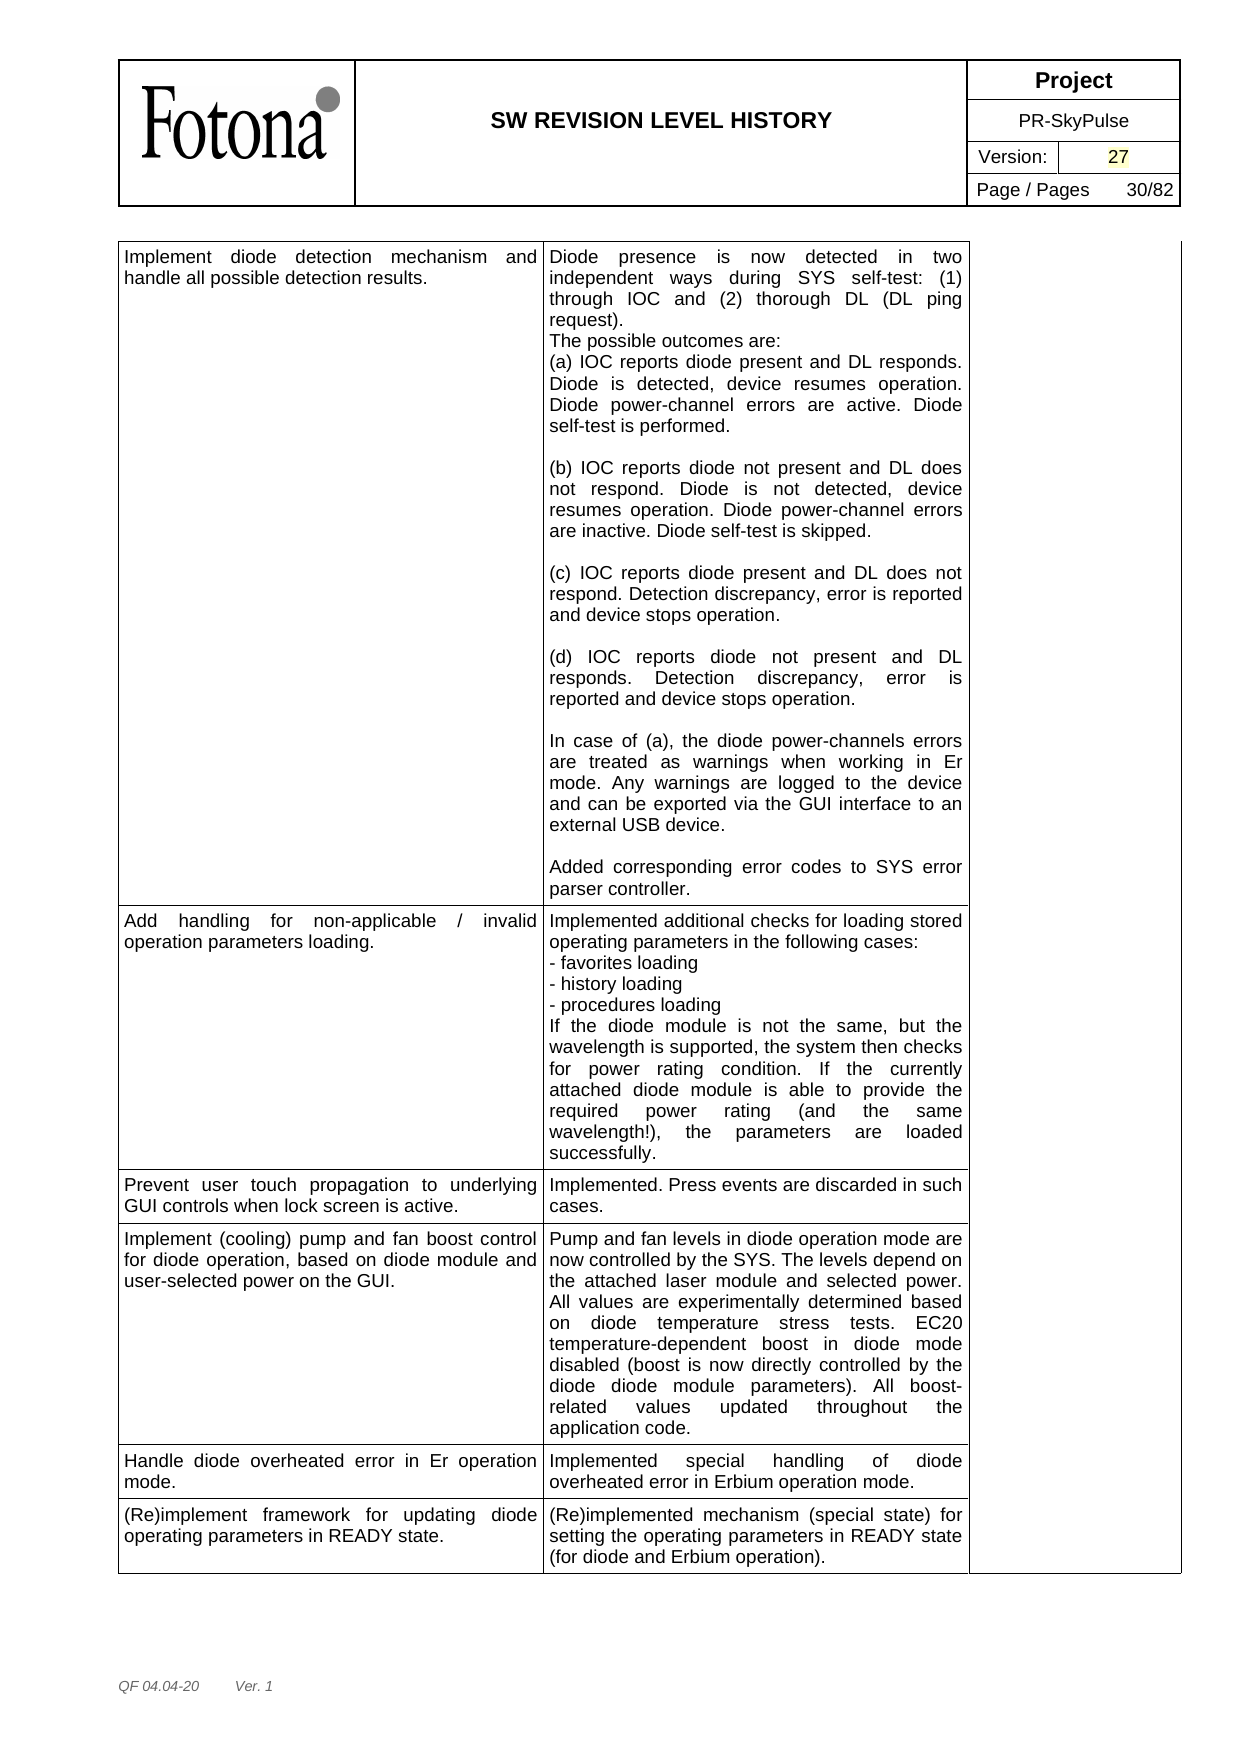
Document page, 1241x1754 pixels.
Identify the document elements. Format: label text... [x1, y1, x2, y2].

table_cell (Re)implement framework for updating diode operating parameters in READY state. [119, 1499, 543, 1573]
table_cell Prevent user touch propagation to underlying GUI controls when lock screen is active. [119, 1170, 543, 1223]
table_cell [970, 241, 1181, 1573]
table_cell Add handling for non-applicable / invalid operation parameters loading. [119, 906, 543, 1169]
table_cell Implemented special handling of diode overheated error in Erbium operation mode. [544, 1445, 968, 1498]
table_cell Implement (cooling) pump and fan boost control for diode operation, based on diode module and user-selected power on the GUI. [119, 1224, 543, 1444]
table_cell Implemented additional checks for loading stored operating parameters in the following cases: - favorites loading - history loading - procedures loading If the diode module is not the same, but the wavelength is supported, the system then checks for power rating condition. If the currently attached diode module is able to provide the required power rating (and the same wavelength!), the parameters are loaded successfully. [544, 906, 968, 1169]
table_cell (Re)implemented mechanism (special state) for setting the operating parameters in READY state (for diode and Erbium operation). [544, 1499, 968, 1573]
table_cell Implement diode detection mechanism and handle all possible detection results. [119, 242, 543, 905]
table_cell Pump and fan levels in diode operation mode are now controlled by the SYS. The levels depend on the attached laser module and selected power. All values are experimentally determined based on diode temperature stress tests. EC20 temperature-dependent boost in diode mode disabled (boost is now directly controlled by the diode diode module parameters). All boost-related values updated throughout the application code. [544, 1224, 968, 1444]
table_cell Implemented. Press events are discarded in such cases. [544, 1170, 968, 1223]
table_cell Diode presence is now detected in two independent ways during SYS self-test: (1) through IOC and (2) thorough DL (DL ping request). The possible outcomes are: (a) IOC reports diode present and DL responds. Diode is detected, device resumes operation. Diode power-channel errors are active. Diode self-test is performed. (b) IOC reports diode not present and DL does not respond. Diode is not detected, device resumes operation. Diode power-channel errors are inactive. Diode self-test is skipped. (c) IOC reports diode present and DL does not respond. Detection discrepancy, error is reported and device stops operation. (d) IOC reports diode not present and DL responds. Detection discrepancy, error is reported and device stops operation. In case of (a), the diode power-channels errors are treated as warnings when working in Er mode. Any warnings are logged to the device and can be exported via the GUI interface to an external USB device. Added corresponding error codes to SYS error parser controller. [544, 242, 968, 905]
table_cell Handle diode overheated error in Er operation mode. [119, 1445, 543, 1498]
